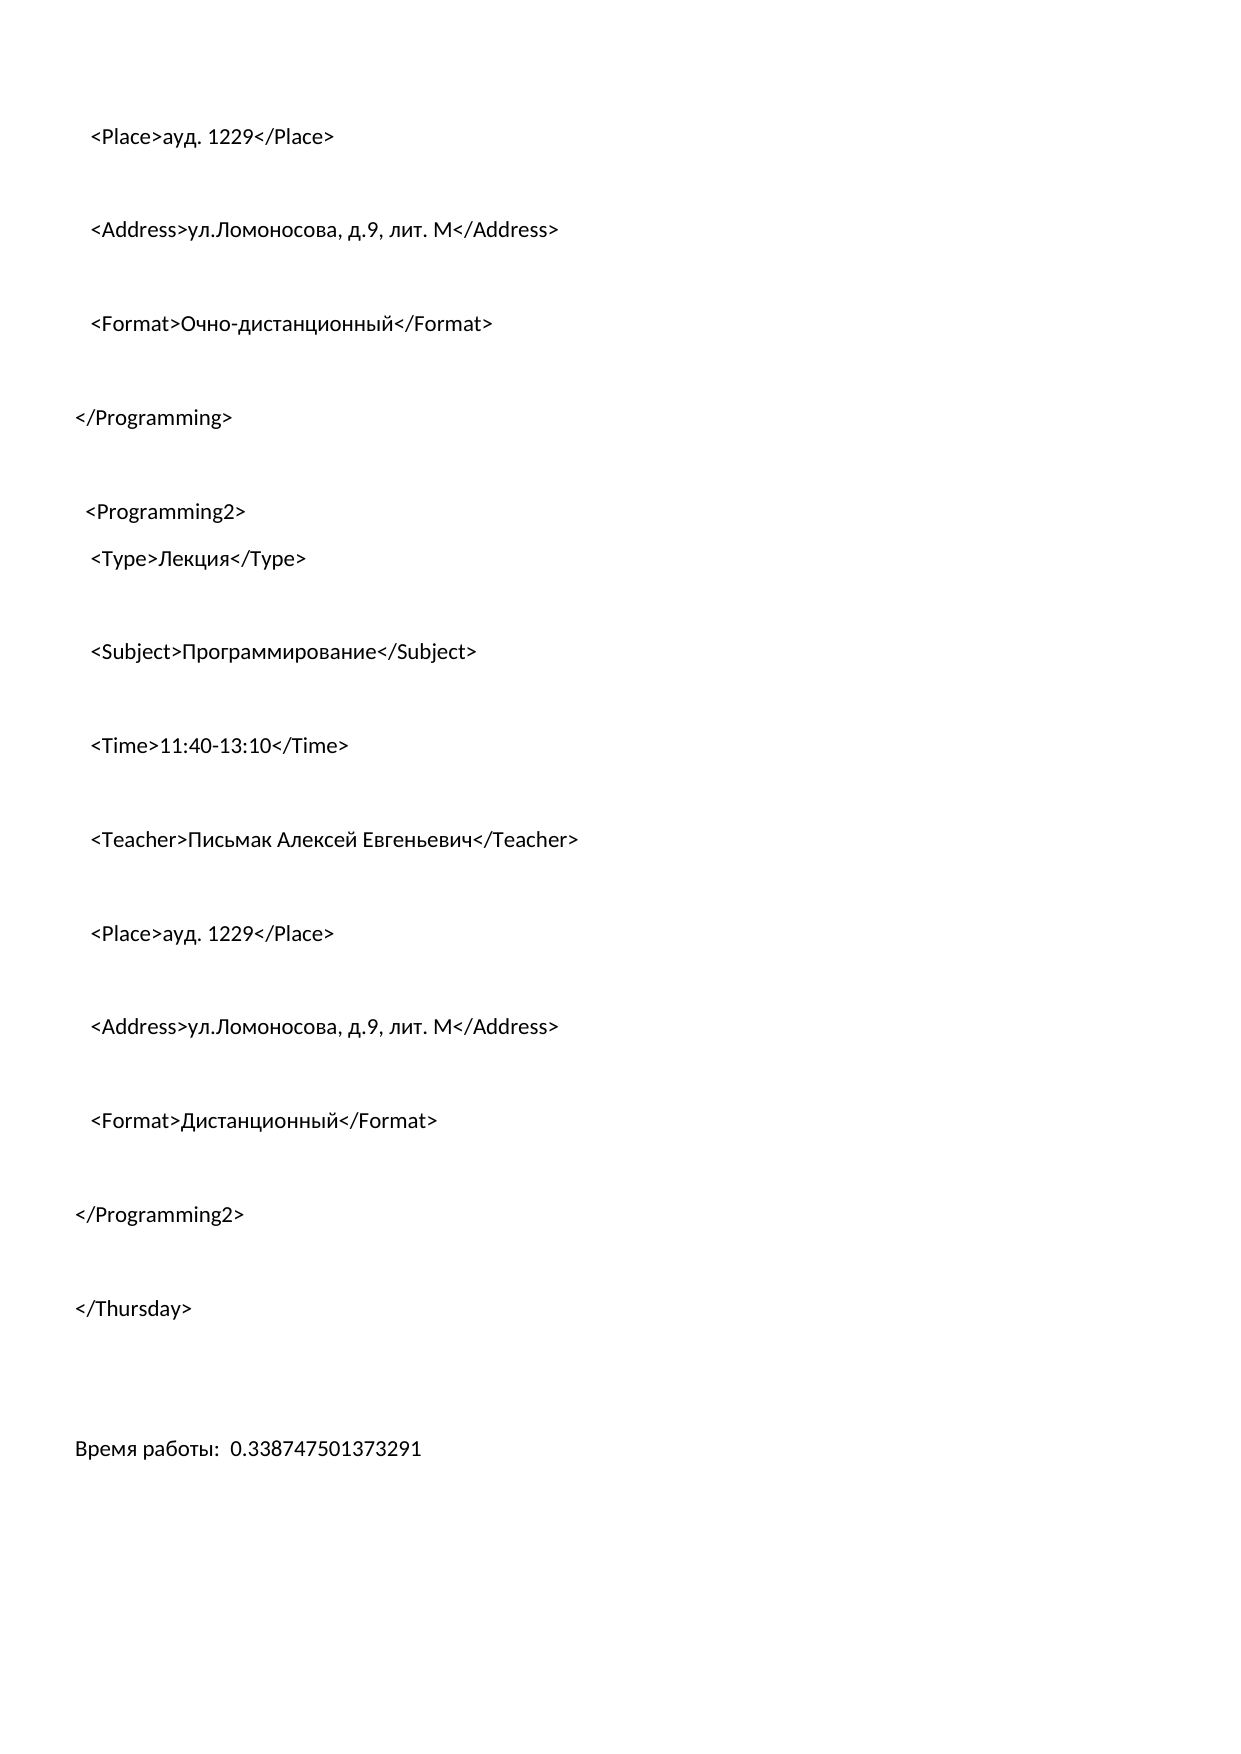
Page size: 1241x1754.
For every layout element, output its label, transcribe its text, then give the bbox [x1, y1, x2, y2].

text <Address>ул.Ломоносова, д.9, лит. М</Address> [75, 1012, 1165, 1041]
text <Type>Лекция</Type> [75, 544, 1165, 572]
text <Place>ауд. 1229</Place> [75, 919, 1165, 947]
text </Programming2> [75, 1200, 1165, 1228]
text <Format>Дистанционный</Format> [75, 1106, 1165, 1134]
text </Thursday> [75, 1294, 1165, 1322]
text Время работы: 0.338747501373291 [75, 1434, 1165, 1462]
text </Programming> [75, 403, 1165, 431]
text <Place>ауд. 1229</Place> [75, 122, 1165, 150]
text <Teacher>Письмак Алексей Евгеньевич</Teacher> [75, 825, 1165, 853]
text <Time>11:40-13:10</Time> [75, 731, 1165, 759]
text <Format>Очно-дистанционный</Format> [75, 309, 1165, 337]
text <Subject>Программирование</Subject> [75, 637, 1165, 666]
text <Address>ул.Ломоносова, д.9, лит. М</Address> [75, 216, 1165, 244]
text <Programming2> [75, 497, 1165, 525]
